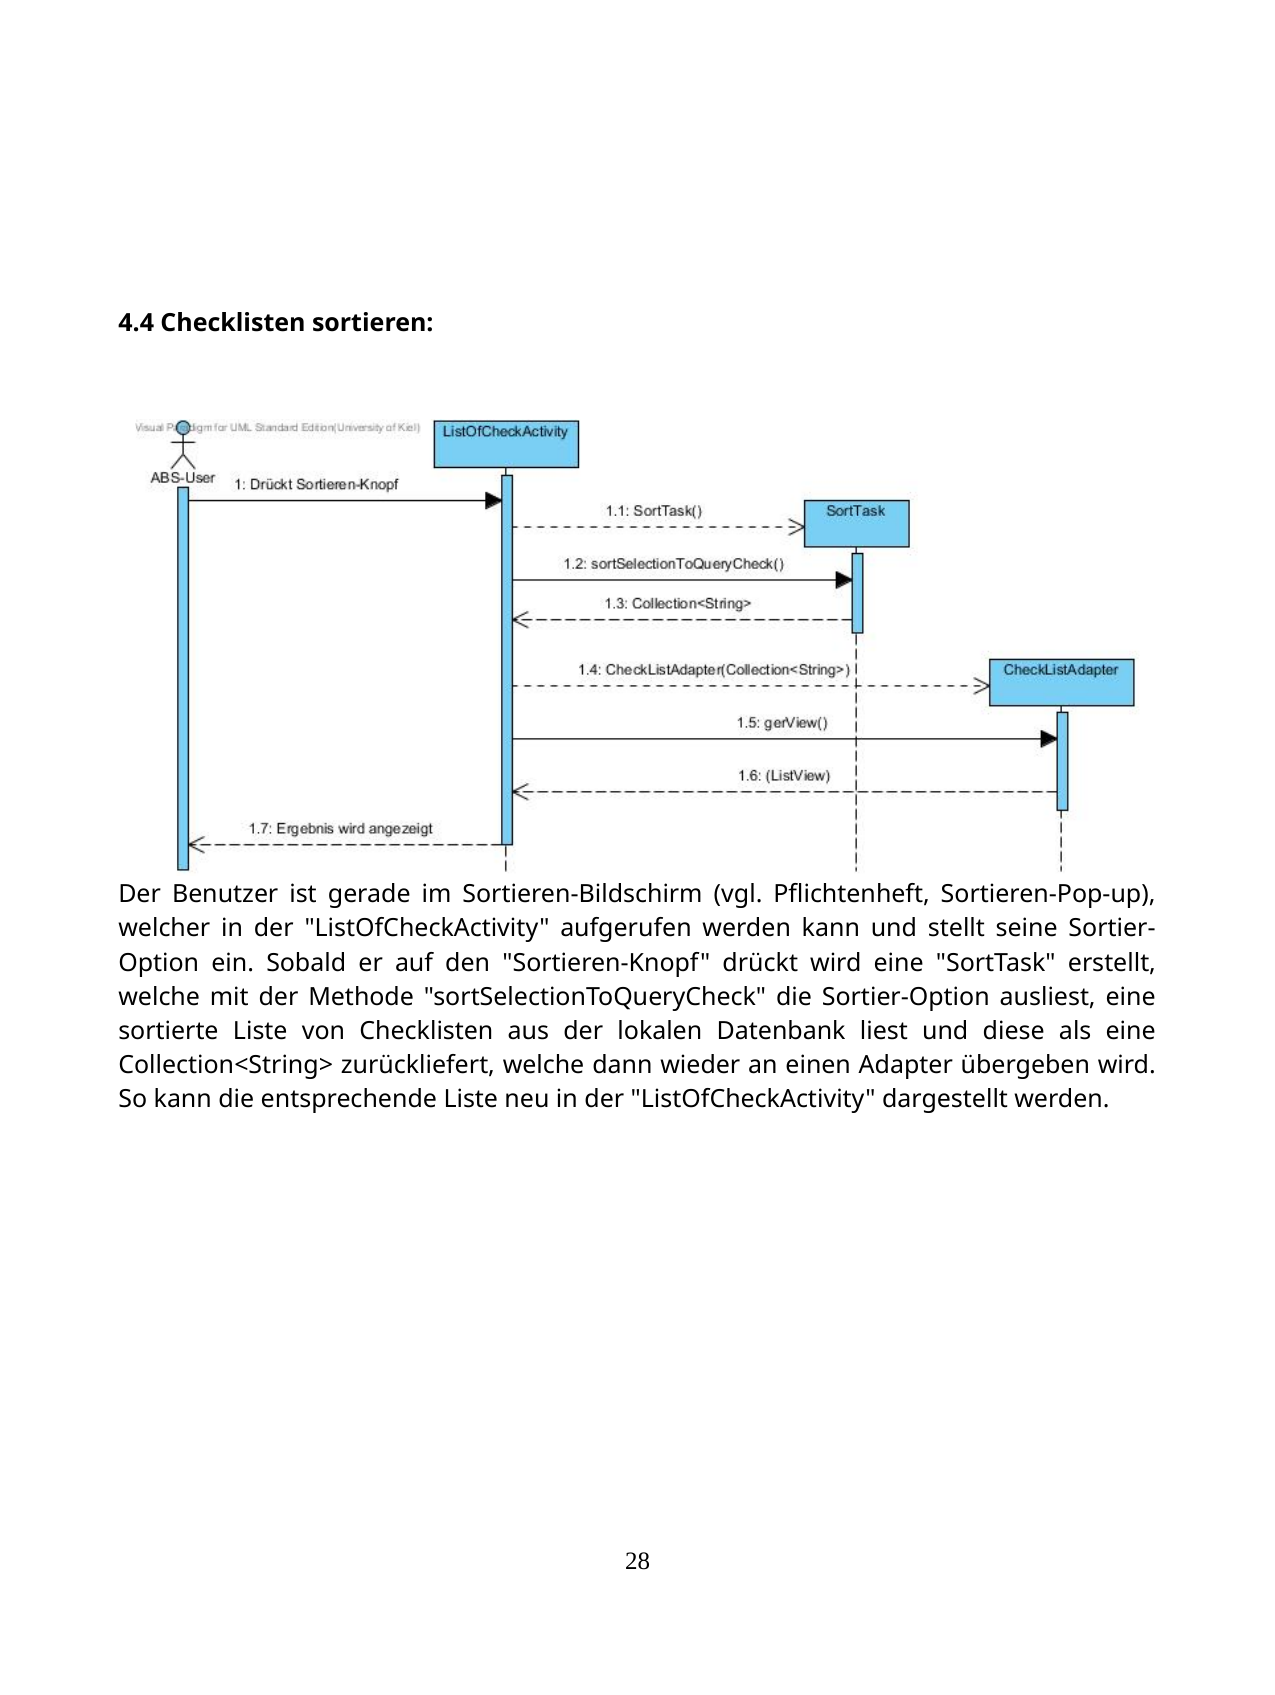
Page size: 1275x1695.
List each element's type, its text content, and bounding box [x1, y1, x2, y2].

text Der Benutzer ist gerade im Sortieren-Bildschirm (vgl. Pflichtenheft, Sortieren-Pop-up), welcher in der "ListOfCheckActivity" aufgerufen werden kann und stellt seine Sortier-Option ein. Sobald er auf den "Sortieren-Knopf" drückt wird eine "SortTask" erstellt, welche mit der Methode "sortSelectionToQueryCheck" die Sortier-Option ausliest, eine sortierte Liste von Checklisten aus der lokalen Datenbank liest und diese als eine Collection<String> zurückliefert, welche dann wieder an einen Adapter übergeben wird. So kann die entsprechende Liste neu in der "ListOfCheckActivity" dargestellt werden. [118, 584, 1157, 1114]
subtitle 4.4 Checklisten sortieren: [118, 304, 1157, 338]
